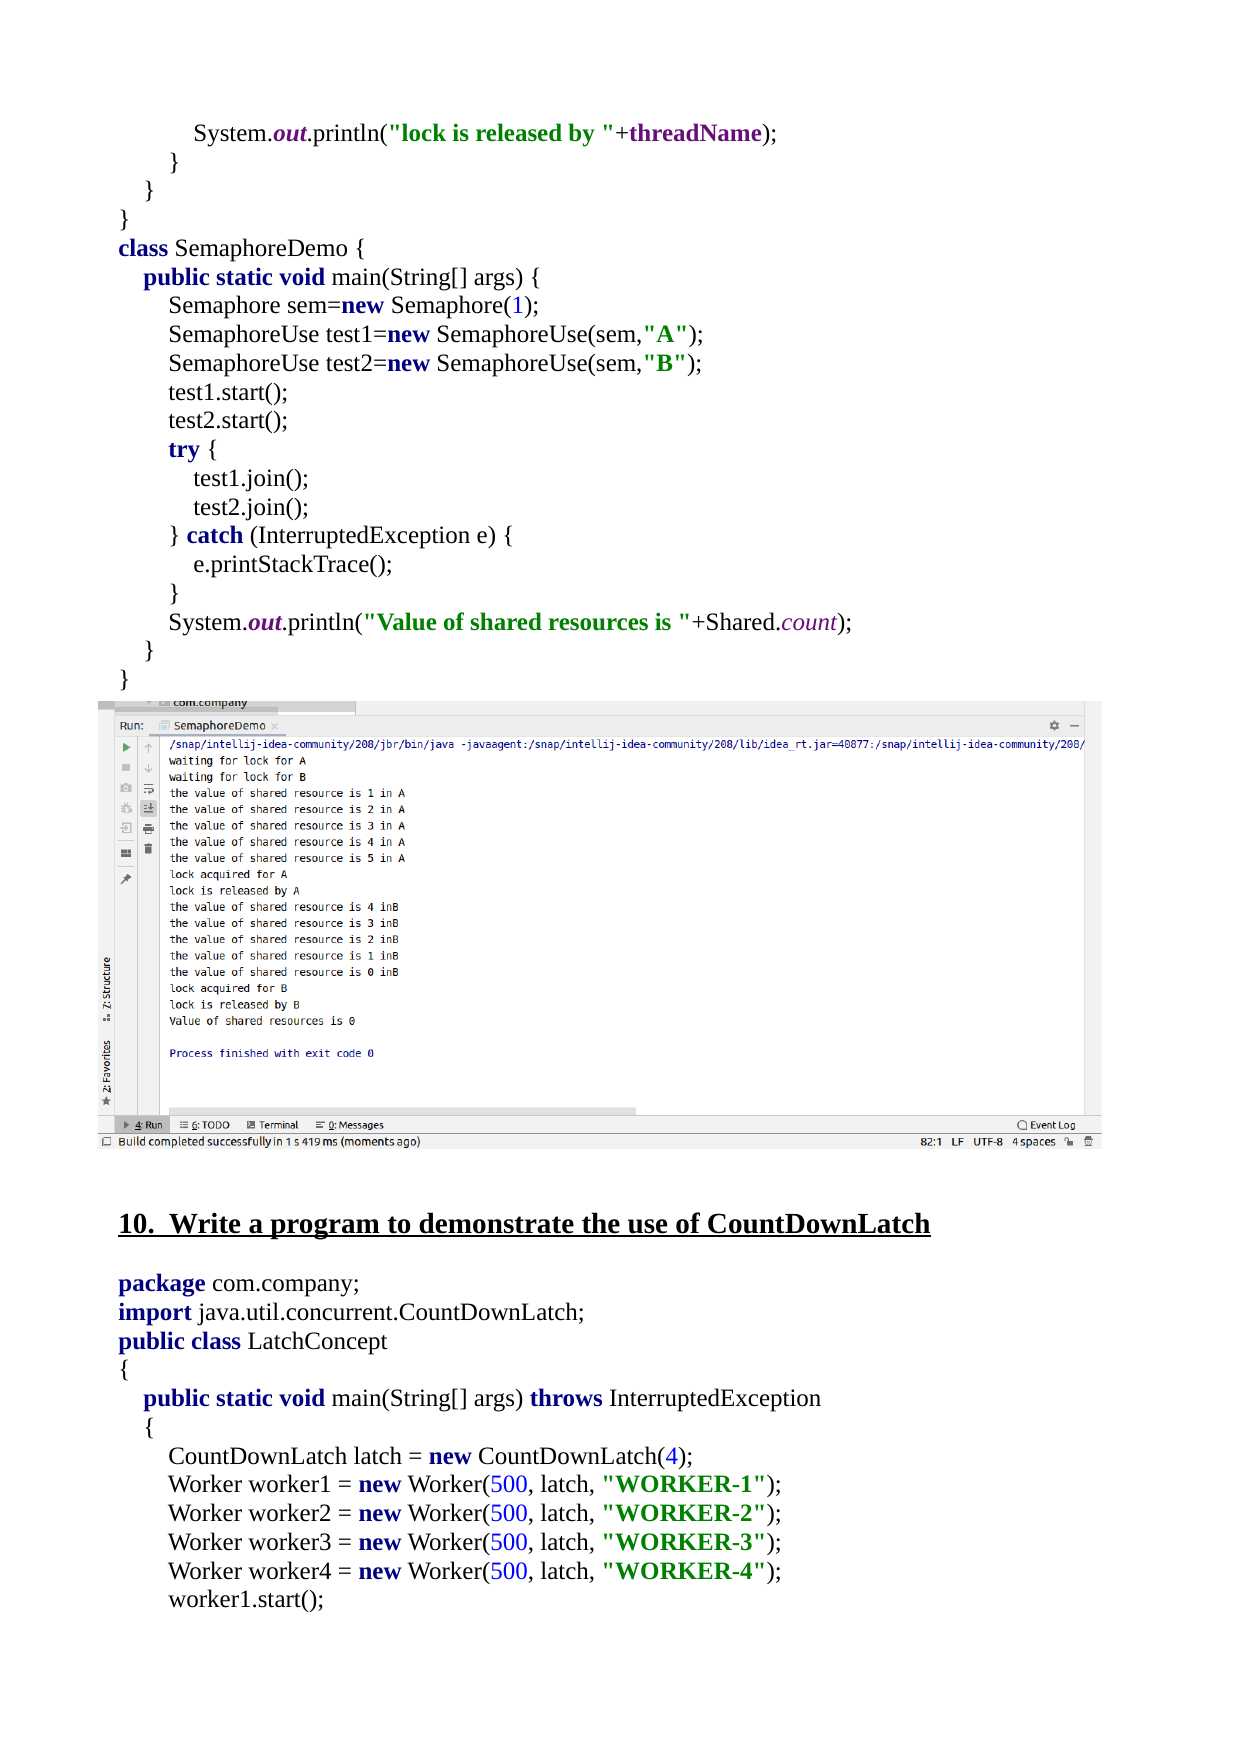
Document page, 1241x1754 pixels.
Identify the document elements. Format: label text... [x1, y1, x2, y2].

text class SemaphoreDemo { [118, 233, 1122, 262]
text } [118, 636, 1122, 664]
text try { [118, 434, 1122, 463]
text } [118, 204, 1122, 233]
text public static void main(String[] args) throws InterruptedException [118, 1383, 1122, 1412]
text { [118, 1412, 1122, 1441]
text Semaphore sem=new Semaphore(1); [118, 291, 1122, 319]
text } [118, 578, 1122, 607]
text Worker worker3 = new Worker(500, latch, "WORKER-3"); [118, 1527, 1122, 1556]
text test2.join(); [118, 492, 1122, 521]
text worker1.start(); [118, 1584, 1122, 1613]
text import java.util.concurrent.CountDownLatch; [118, 1297, 1122, 1326]
text SemaphoreUse test1=new SemaphoreUse(sem,"A"); [118, 319, 1122, 348]
text package com.company; [118, 1268, 1122, 1297]
text } catch (InterruptedException e) { [118, 521, 1122, 549]
text { [118, 1354, 1122, 1383]
text public static void main(String[] args) { [118, 262, 1122, 291]
text } [118, 664, 1122, 693]
text SemaphoreUse test2=new SemaphoreUse(sem,"B"); [118, 348, 1122, 377]
text test1.join(); [118, 463, 1122, 492]
text System.out.println("Value of shared resources is "+Shared.count); [118, 607, 1122, 636]
picture [97, 701, 1102, 1149]
text test2.start(); [118, 406, 1122, 434]
text Worker worker1 = new Worker(500, latch, "WORKER-1"); [118, 1469, 1122, 1498]
text e.printStackTrace(); [118, 549, 1122, 578]
text 10. Write a program to demonstrate the use of CountDownLatch [118, 1206, 1122, 1239]
text CountDownLatch latch = new CountDownLatch(4); [118, 1441, 1122, 1469]
text Worker worker4 = new Worker(500, latch, "WORKER-4"); [118, 1556, 1122, 1584]
text System.out.println("lock is released by "+threadName); [118, 118, 1122, 147]
text } [118, 176, 1122, 204]
text test1.start(); [118, 377, 1122, 406]
text public class LatchConcept [118, 1326, 1122, 1354]
text } [118, 147, 1122, 176]
text Worker worker2 = new Worker(500, latch, "WORKER-2"); [118, 1498, 1122, 1527]
